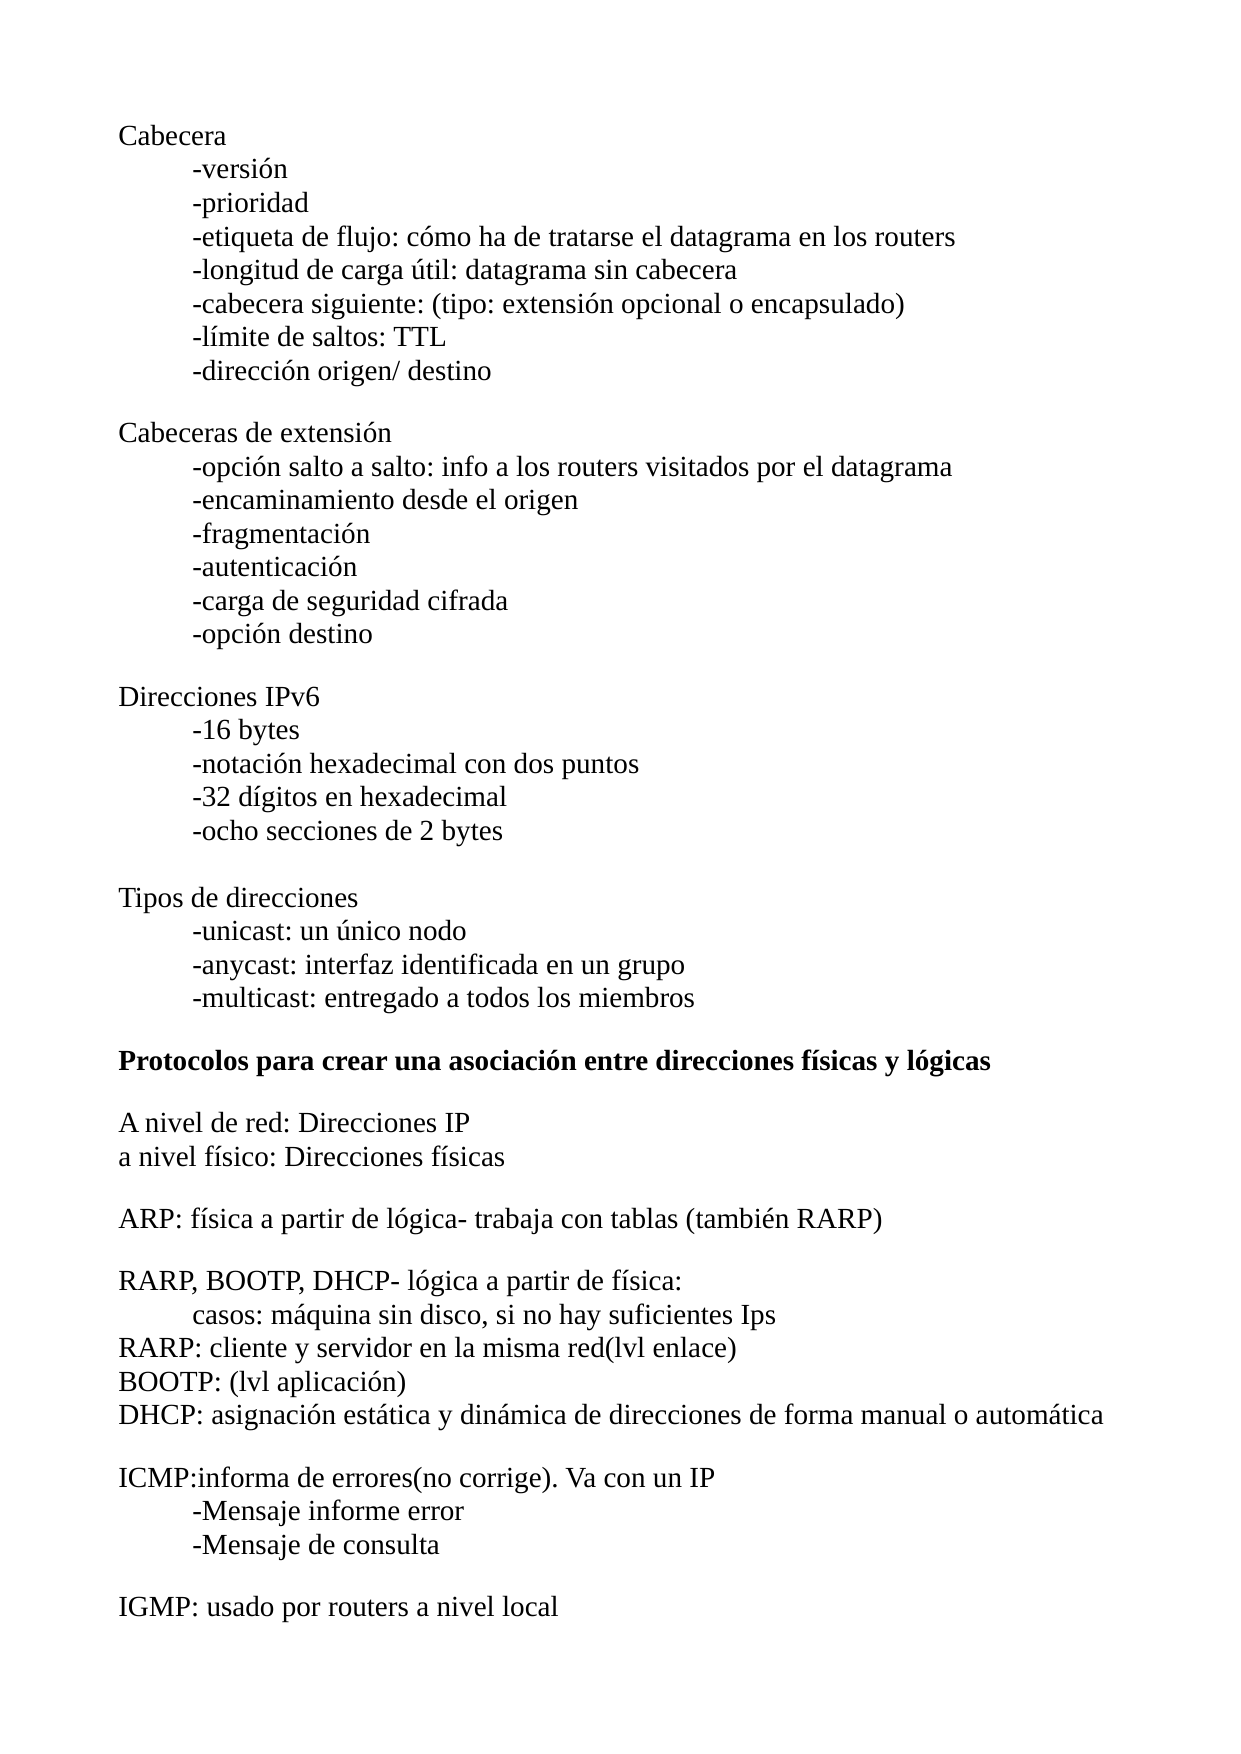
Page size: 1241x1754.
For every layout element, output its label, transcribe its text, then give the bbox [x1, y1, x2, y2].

text -carga de seguridad cifrada [118, 583, 1122, 616]
text -versión [118, 152, 1122, 185]
text a nivel físico: Direcciones físicas [118, 1139, 1122, 1172]
text -autenticación [118, 549, 1122, 583]
text -fragmentación [118, 516, 1122, 549]
text -Mensaje de consulta [118, 1527, 1122, 1560]
text -Mensaje informe error [118, 1493, 1122, 1527]
text -dirección origen/ destino [118, 353, 1122, 386]
text -etiqueta de flujo: cómo ha de tratarse el datagrama en los routers [118, 219, 1122, 252]
text A nivel de red: Direcciones IP [118, 1105, 1122, 1139]
text -opción salto a salto: info a los routers visitados por el datagrama [118, 449, 1122, 482]
text RARP, BOOTP, DHCP- lógica a partir de física: [118, 1263, 1122, 1297]
text -opción destino [118, 616, 1122, 650]
text -multicast: entregado a todos los miembros [118, 981, 1122, 1014]
text -ocho secciones de 2 bytes [118, 813, 1122, 846]
text -32 dígitos en hexadecimal [118, 779, 1122, 813]
text Protocolos para crear una asociación entre direcciones físicas y lógicas [118, 1043, 1122, 1076]
text Cabecera [118, 118, 1122, 152]
text -anycast: interfaz identificada en un grupo [118, 947, 1122, 981]
text ARP: física a partir de lógica- trabaja con tablas (también RARP) [118, 1201, 1122, 1234]
text DHCP: asignación estática y dinámica de direcciones de forma manual o automática [118, 1397, 1122, 1431]
text -cabecera siguiente: (tipo: extensión opcional o encapsulado) [118, 286, 1122, 319]
text -límite de saltos: TTL [118, 319, 1122, 353]
text Cabeceras de extensión [118, 415, 1122, 449]
text RARP: cliente y servidor en la misma red(lvl enlace) [118, 1330, 1122, 1364]
text Tipos de direcciones [118, 880, 1122, 913]
text ICMP:informa de errores(no corrige). Va con un IP [118, 1460, 1122, 1493]
text casos: máquina sin disco, si no hay suficientes Ips [118, 1297, 1122, 1330]
text -16 bytes [118, 712, 1122, 746]
text -notación hexadecimal con dos puntos [118, 746, 1122, 779]
text -unicast: un único nodo [118, 913, 1122, 947]
text -prioridad [118, 185, 1122, 219]
text IGMP: usado por routers a nivel local [118, 1589, 1122, 1623]
text Direcciones IPv6 [118, 679, 1122, 712]
text -longitud de carga útil: datagrama sin cabecera [118, 252, 1122, 286]
text BOOTP: (lvl aplicación) [118, 1364, 1122, 1397]
text -encaminamiento desde el origen [118, 482, 1122, 516]
